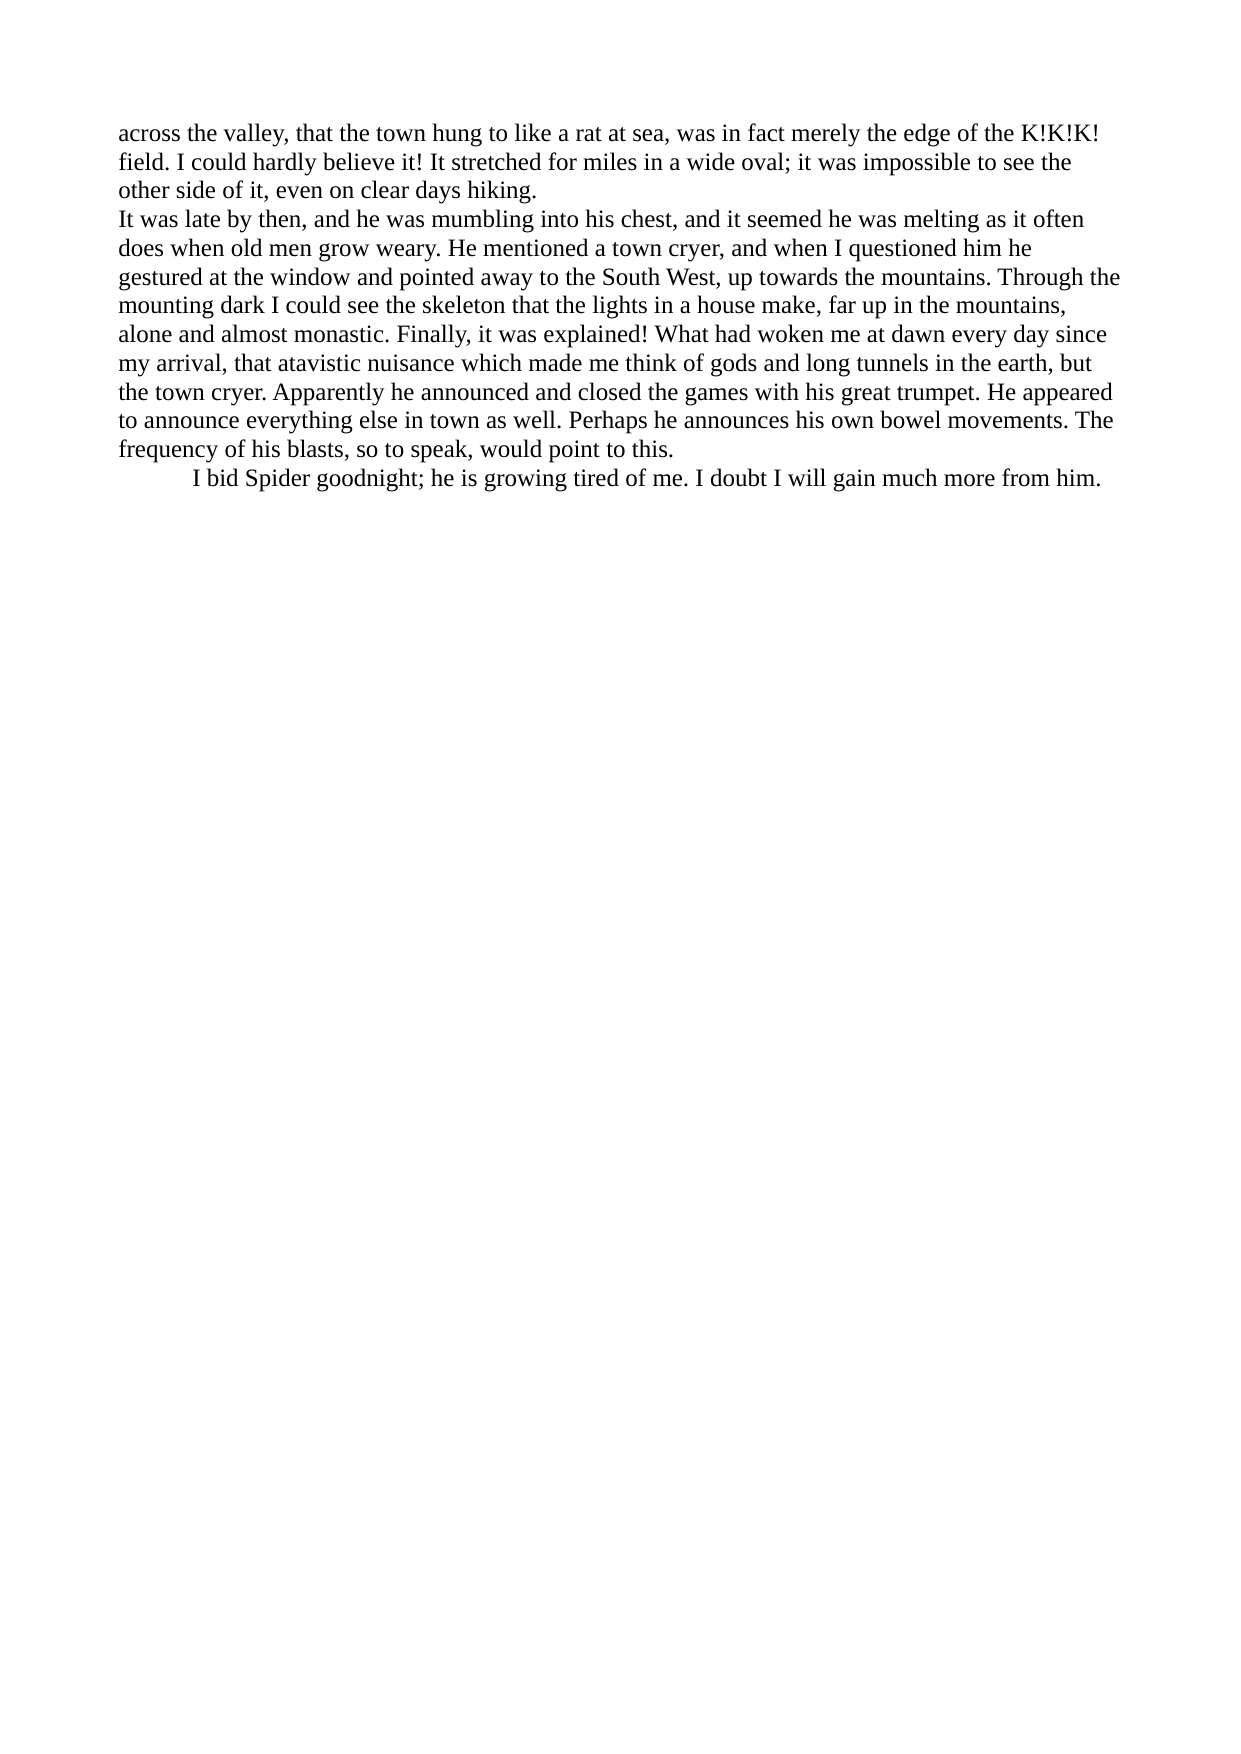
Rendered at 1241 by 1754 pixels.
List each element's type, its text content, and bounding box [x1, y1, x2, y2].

text I bid Spider goodnight; he is growing tired of me. I doubt I will gain much more from him. [118, 463, 1122, 492]
text across the valley, that the town hung to like a rat at sea, was in fact merely the edge of the K!K!K! field. I could hardly believe it! It stretched for miles in a wide oval; it was impossible to see the other side of it, even on clear days hiking. [118, 118, 1122, 204]
text It was late by then, and he was mumbling into his chest, and it seemed he was melting as it often does when old men grow weary. He mentioned a town cryer, and when I questioned him he gestured at the window and pointed away to the South West, up towards the mountains. Through the mounting dark I could see the skeleton that the lights in a house make, far up in the mountains, alone and almost monastic. Finally, it was explained! What had woken me at dawn every day since my arrival, that atavistic nuisance which made me think of gods and long tunnels in the earth, but the town cryer. Apparently he announced and closed the games with his great trumpet. He appeared to announce everything else in town as well. Perhaps he announces his own bowel movements. The frequency of his blasts, so to speak, would point to this. [118, 204, 1122, 463]
